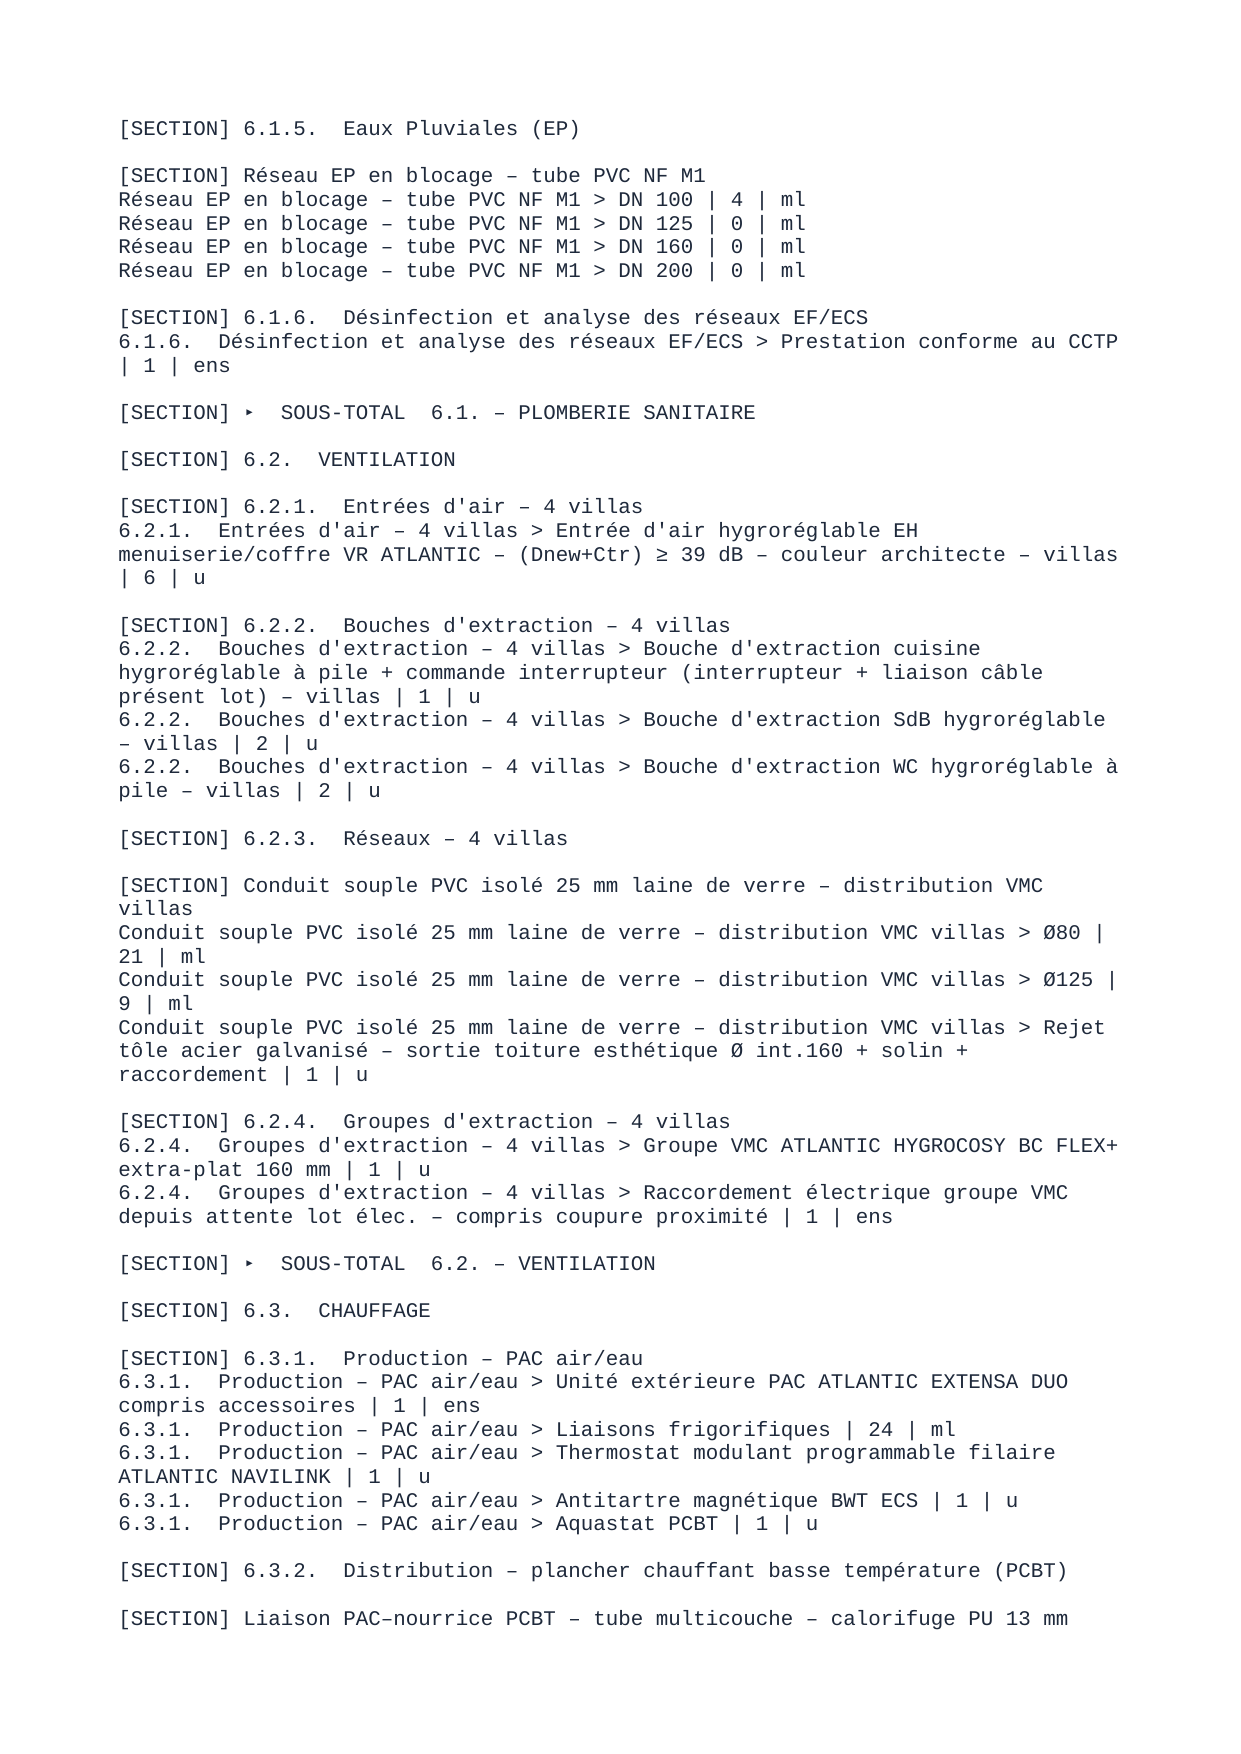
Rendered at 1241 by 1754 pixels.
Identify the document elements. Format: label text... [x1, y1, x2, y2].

text [SECTION] 6.2.3. Réseaux – 4 villas [118, 827, 1122, 851]
text 6.2.4. Groupes d'extraction – 4 villas > Groupe VMC ATLANTIC HYGROCOSY BC FLEX+ extra-plat 160 mm | 1 | u [118, 1135, 1122, 1182]
text Réseau EP en blocage – tube PVC NF M1 > DN 100 | 4 | ml [118, 189, 1122, 213]
text 6.2.2. Bouches d'extraction – 4 villas > Bouche d'extraction SdB hygroréglable – villas | 2 | u [118, 709, 1122, 757]
text 6.2.2. Bouches d'extraction – 4 villas > Bouche d'extraction WC hygroréglable à pile – villas | 2 | u [118, 757, 1122, 804]
text Conduit souple PVC isolé 25 mm laine de verre – distribution VMC villas > Rejet tôle acier galvanisé – sortie toiture esthétique Ø int.160 + solin + raccordement | 1 | u [118, 1017, 1122, 1088]
text Réseau EP en blocage – tube PVC NF M1 > DN 125 | 0 | ml [118, 213, 1122, 236]
text [SECTION] Conduit souple PVC isolé 25 mm laine de verre – distribution VMC villas [118, 875, 1122, 922]
text 6.3.1. Production – PAC air/eau > Thermostat modulant programmable filaire ATLANTIC NAVILINK | 1 | u [118, 1442, 1122, 1489]
text 6.3.1. Production – PAC air/eau > Unité extérieure PAC ATLANTIC EXTENSA DUO compris accessoires | 1 | ens [118, 1371, 1122, 1419]
text [SECTION] 6.3. CHAUFFAGE [118, 1300, 1122, 1324]
text 6.3.1. Production – PAC air/eau > Aquastat PCBT | 1 | u [118, 1513, 1122, 1537]
text [SECTION] 6.2. VENTILATION [118, 449, 1122, 473]
text [SECTION] Réseau EP en blocage – tube PVC NF M1 [118, 165, 1122, 189]
text [SECTION] 6.3.1. Production – PAC air/eau [118, 1348, 1122, 1371]
text 6.2.4. Groupes d'extraction – 4 villas > Raccordement électrique groupe VMC depuis attente lot élec. – compris coupure proximité | 1 | ens [118, 1182, 1122, 1229]
text 6.2.1. Entrées d'air – 4 villas > Entrée d'air hygroréglable EH menuiserie/coffre VR ATLANTIC – (Dnew+Ctr) ≥ 39 dB – couleur architecte – villas | 6 | u [118, 520, 1122, 591]
text [SECTION] 6.2.2. Bouches d'extraction – 4 villas [118, 615, 1122, 638]
text 6.2.2. Bouches d'extraction – 4 villas > Bouche d'extraction cuisine hygroréglable à pile + commande interrupteur (interrupteur + liaison câble présent lot) – villas | 1 | u [118, 638, 1122, 709]
text Conduit souple PVC isolé 25 mm laine de verre – distribution VMC villas > Ø125 | 9 | ml [118, 969, 1122, 1017]
text Réseau EP en blocage – tube PVC NF M1 > DN 160 | 0 | ml [118, 236, 1122, 260]
text [SECTION] Liaison PAC–nourrice PCBT – tube multicouche – calorifuge PU 13 mm [118, 1608, 1122, 1631]
text [SECTION] 6.1.5. Eaux Pluviales (EP) [118, 118, 1122, 142]
text 6.3.1. Production – PAC air/eau > Liaisons frigorifiques | 24 | ml [118, 1419, 1122, 1442]
text Conduit souple PVC isolé 25 mm laine de verre – distribution VMC villas > Ø80 | 21 | ml [118, 922, 1122, 969]
text 6.1.6. Désinfection et analyse des réseaux EF/ECS > Prestation conforme au CCTP | 1 | ens [118, 331, 1122, 378]
text 6.3.1. Production – PAC air/eau > Antitartre magnétique BWT ECS | 1 | u [118, 1489, 1122, 1513]
text Réseau EP en blocage – tube PVC NF M1 > DN 200 | 0 | ml [118, 260, 1122, 284]
text [SECTION] 6.2.4. Groupes d'extraction – 4 villas [118, 1111, 1122, 1135]
text [SECTION] ▸ SOUS-TOTAL 6.2. – VENTILATION [118, 1253, 1122, 1277]
text [SECTION] ▸ SOUS-TOTAL 6.1. – PLOMBERIE SANITAIRE [118, 402, 1122, 426]
text [SECTION] 6.2.1. Entrées d'air – 4 villas [118, 496, 1122, 520]
text [SECTION] 6.3.2. Distribution – plancher chauffant basse température (PCBT) [118, 1561, 1122, 1584]
text [SECTION] 6.1.6. Désinfection et analyse des réseaux EF/ECS [118, 307, 1122, 331]
